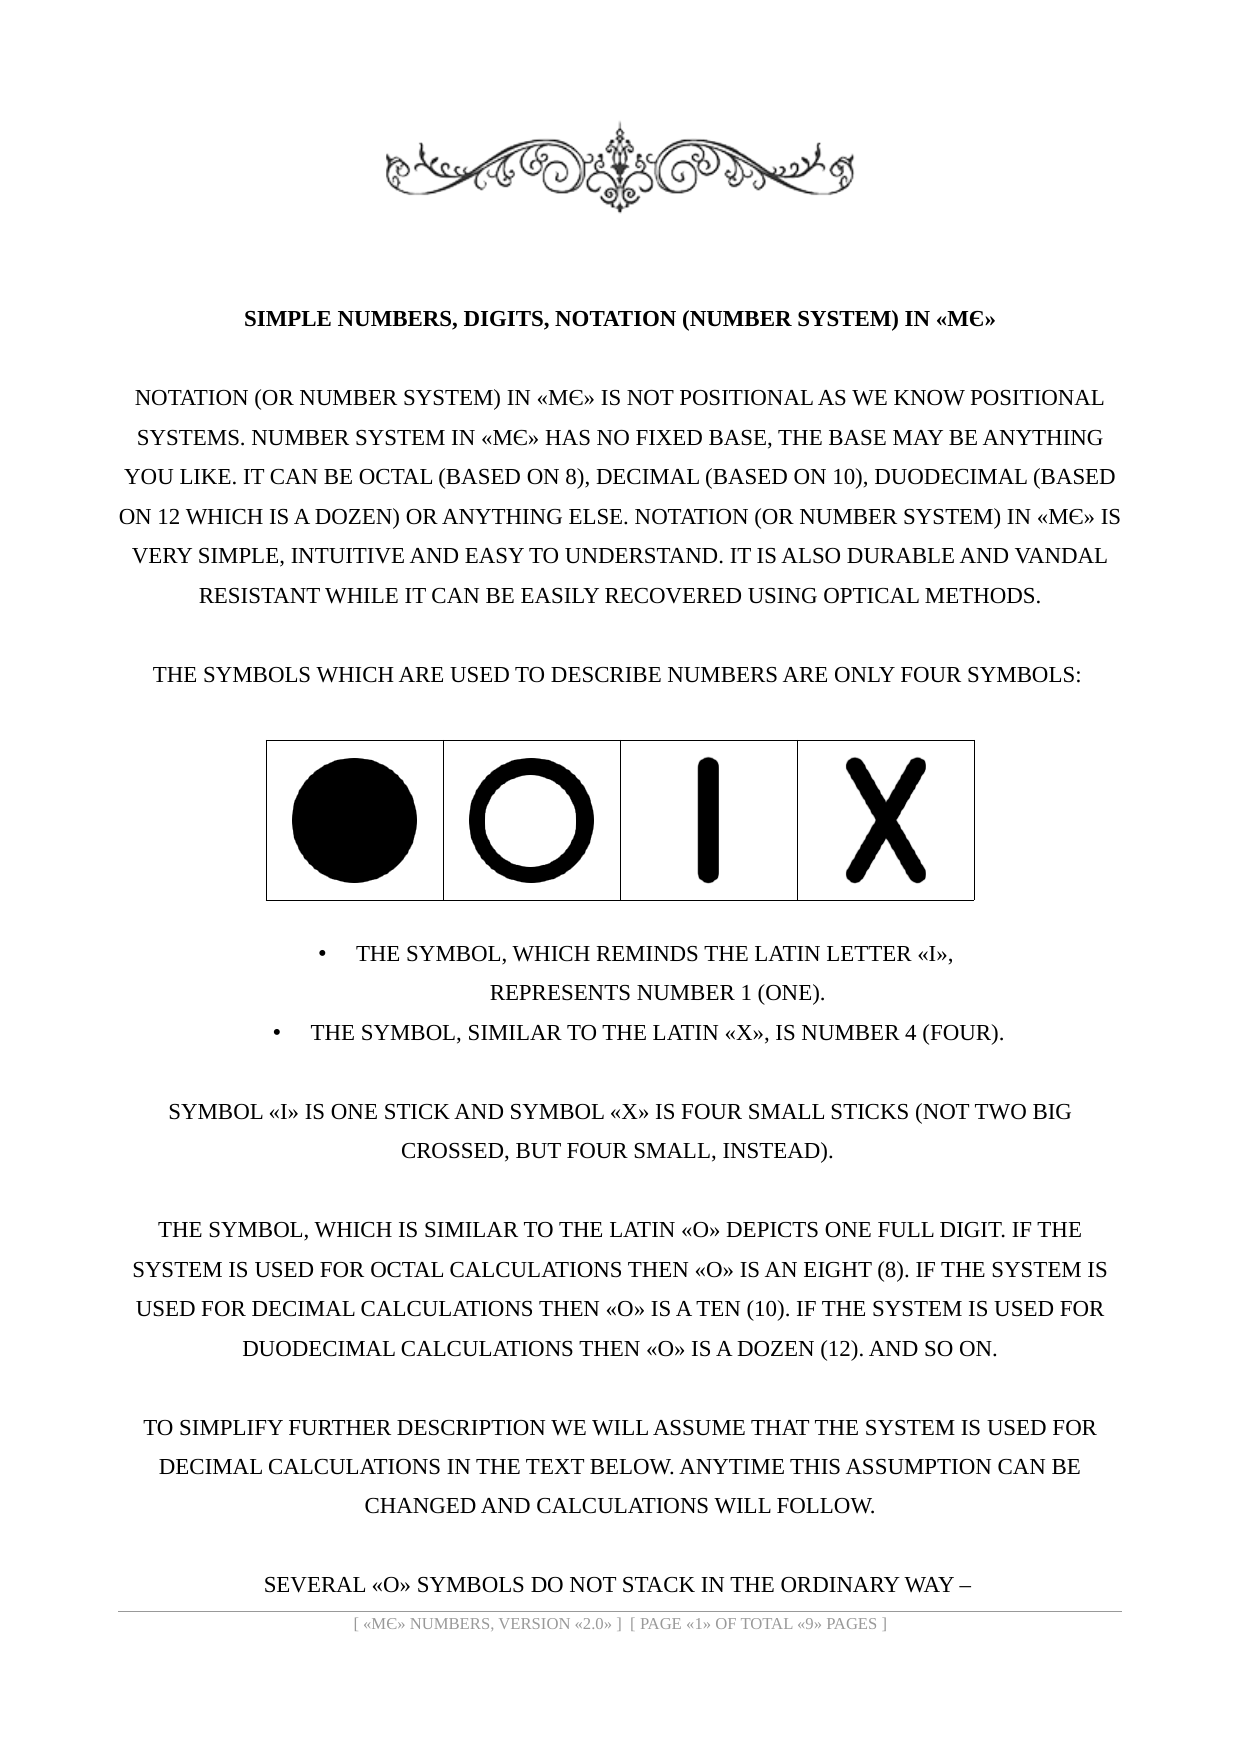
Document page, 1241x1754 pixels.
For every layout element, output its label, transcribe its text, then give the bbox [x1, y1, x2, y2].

picture [385, 118, 855, 214]
list THE SYMBOL, WHICH REMINDS THE LATIN LETTER «I», REPRESENTS NUMBER 1 (ONE). [156, 940, 1122, 1006]
picture [634, 745, 783, 895]
text SYMBOL «I» IS ONE STICK AND SYMBOL «X» IS FOUR SMALL STICKS (NOT TWO BIG CROSSED, BUT FOUR SMALL, INSTEAD). [118, 1098, 1122, 1163]
picture [457, 745, 606, 895]
table_header [798, 741, 974, 900]
table_header [267, 741, 443, 900]
picture [280, 745, 429, 895]
text SEVERAL «O» SYMBOLS DO NOT STACK IN THE ORDINARY WAY – [118, 1571, 1122, 1598]
table_header [621, 741, 797, 900]
text SIMPLE NUMBERS, DIGITS, NOTATION (NUMBER SYSTEM) IN «МЄ» [118, 306, 1122, 332]
text THE SYMBOLS WHICH ARE USED TO DESCRIBE NUMBERS ARE ONLY FOUR SYMBOLS: [118, 661, 1122, 687]
text THE SYMBOL, WHICH IS SIMILAR TO THE LATIN «O» DEPICTS ONE FULL DIGIT. IF THE SYSTEM IS USED FOR OCTAL CALCULATIONS THEN «O» IS AN EIGHT (8). IF THE SYSTEM IS USED FOR DECIMAL CALCULATIONS THEN «O» IS A TEN (10). IF THE SYSTEM IS USED FOR DUODECIMAL CALCULATIONS THEN «O» IS A DOZEN (12). AND SO ON. [118, 1216, 1122, 1361]
picture [811, 745, 961, 895]
table_header [444, 741, 620, 900]
text NOTATION (OR NUMBER SYSTEM) IN «МЄ» IS NOT POSITIONAL AS WE KNOW POSITIONAL SYSTEMS. NUMBER SYSTEM IN «МЄ» HAS NO FIXED BASE, THE BASE MAY BE ANYTHING YOU LIKE. IT CAN BE OCTAL (BASED ON 8), DECIMAL (BASED ON 10), DUODECIMAL (BASED ON 12 WHICH IS A DOZEN) OR ANYTHING ELSE. NOTATION (OR NUMBER SYSTEM) IN «МЄ» IS VERY SIMPLE, INTUITIVE AND EASY TO UNDERSTAND. IT IS ALSO DURABLE AND VANDAL RESISTANT WHILE IT CAN BE EASILY RECOVERED USING OPTICAL METHODS. [118, 384, 1122, 608]
text TO SIMPLIFY FURTHER DESCRIPTION WE WILL ASSUME THAT THE SYSTEM IS USED FOR DECIMAL CALCULATIONS IN THE TEXT BELOW. ANYTIME THIS ASSUMPTION CAN BE CHANGED AND CALCULATIONS WILL FOLLOW. [118, 1413, 1122, 1519]
list THE SYMBOL, SIMILAR TO THE LATIN «X», IS NUMBER 4 (FOUR). [156, 1019, 1122, 1045]
